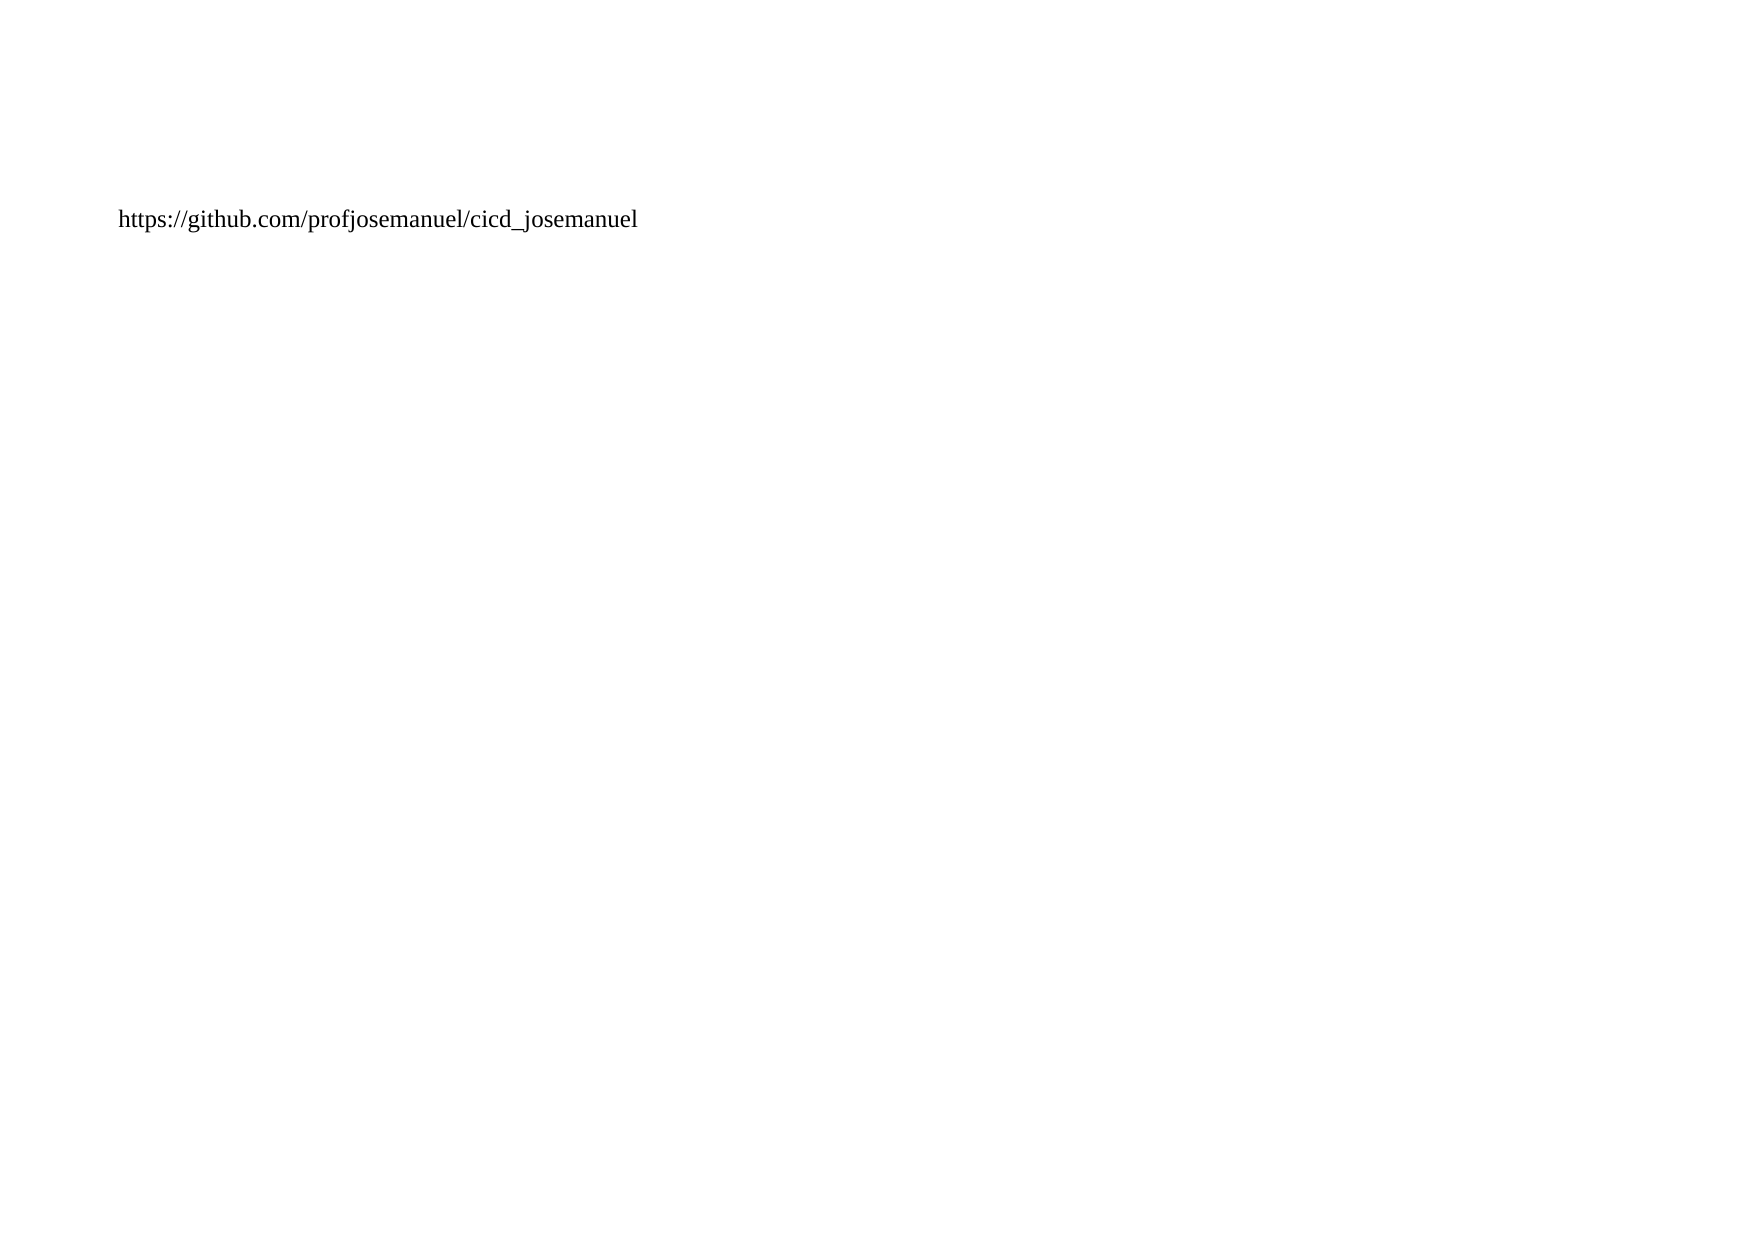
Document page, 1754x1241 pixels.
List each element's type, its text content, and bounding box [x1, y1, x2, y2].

text https://github.com/profjosemanuel/cicd_josemanuel [118, 204, 1636, 233]
